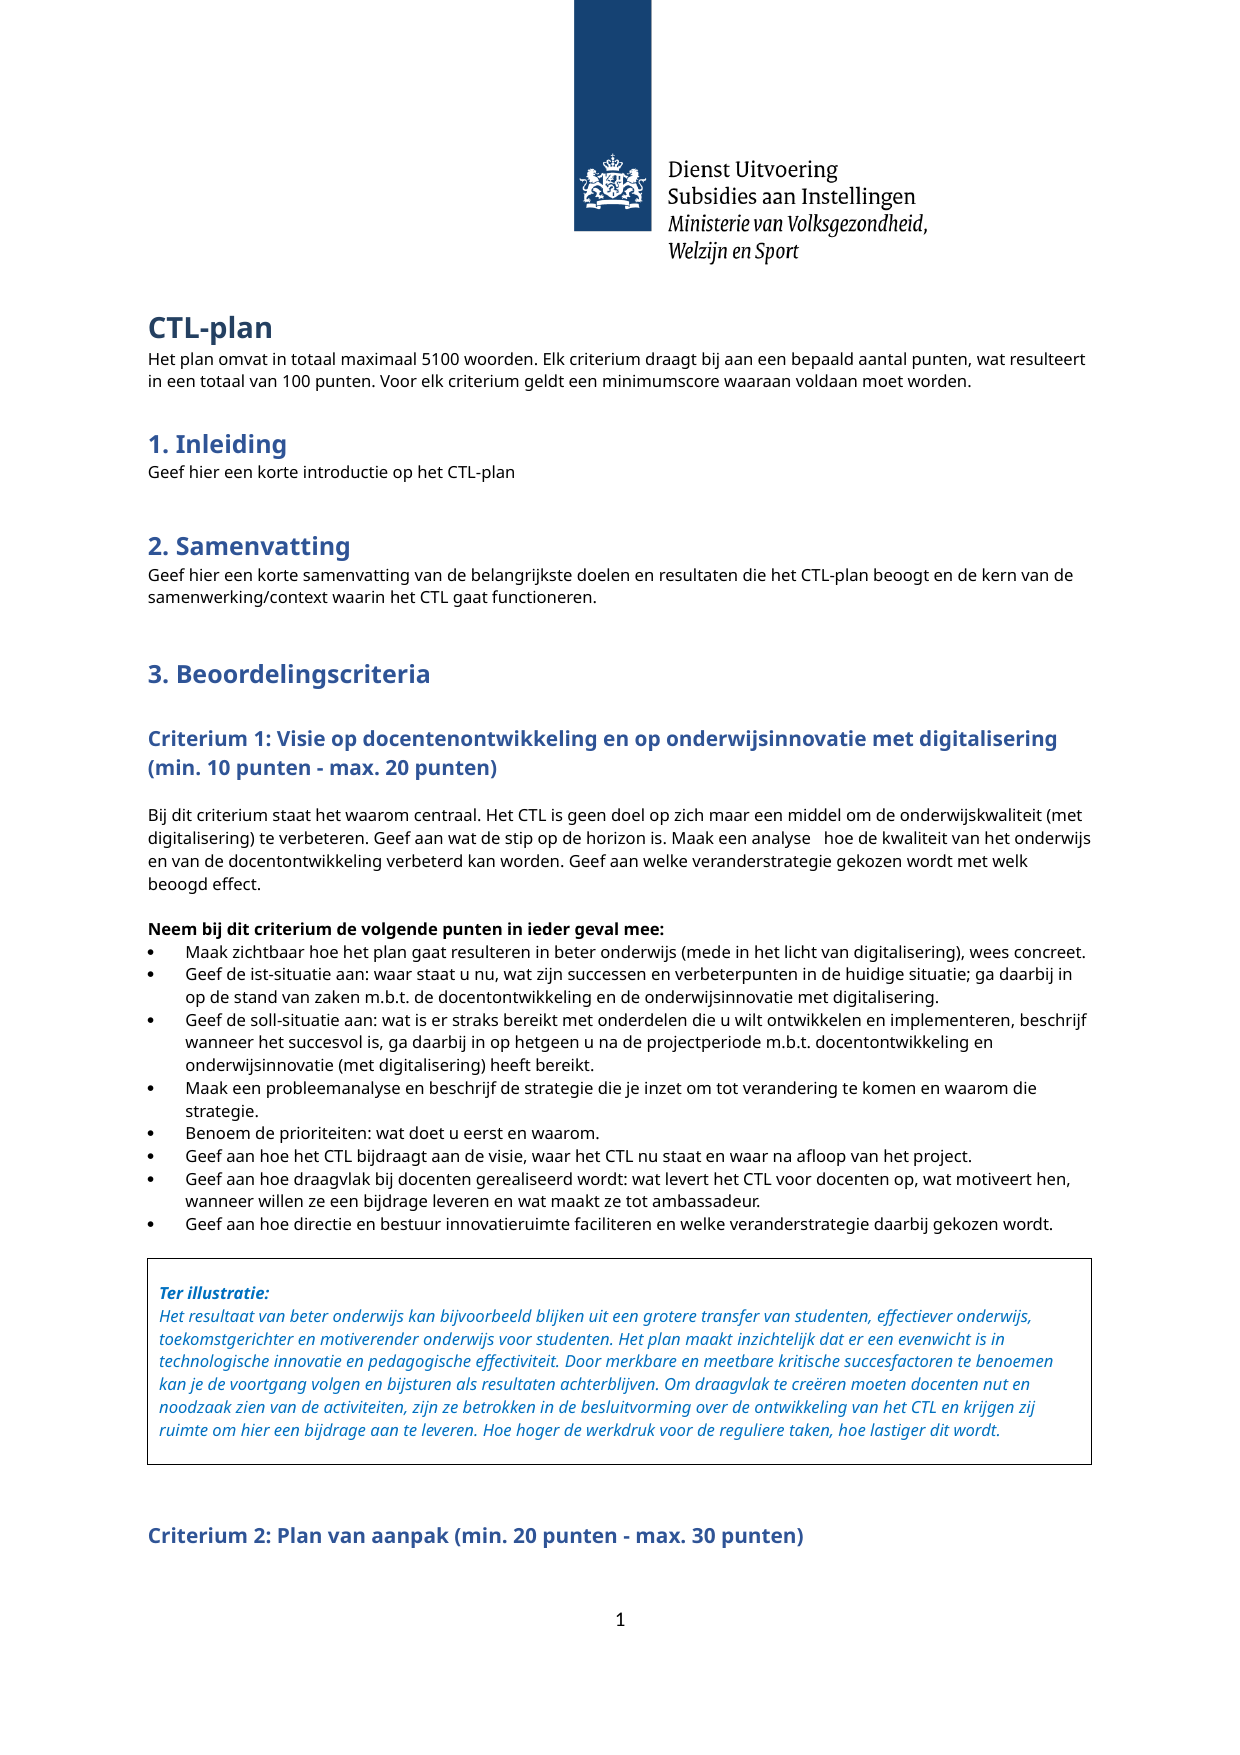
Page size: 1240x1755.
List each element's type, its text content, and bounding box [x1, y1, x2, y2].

text 2. Samenvatting [148, 529, 1092, 563]
list Geef aan hoe directie en bestuur innovatieruimte faciliteren en welke veranderstrategie daarbij gekozen wordt. [148, 1213, 1092, 1235]
list Maak een probleemanalyse en beschrijf de strategie die je inzet om tot verandering te komen en waarom die strategie. [148, 1076, 1092, 1122]
text 1. Inleiding [148, 427, 1092, 461]
text CTL-plan [148, 182, 1092, 347]
list Geef aan hoe draagvlak bij docenten gerealiseerd wordt: wat levert het CTL voor docenten op, wat motiveert hen, wanneer willen ze een bijdrage leveren en wat maakt ze tot ambassadeur. [148, 1167, 1092, 1213]
text Geef hier een korte samenvatting van de belangrijkste doelen en resultaten die het CTL-plan beoogt en de kern van de samenwerking/context waarin het CTL gaat functioneren. [148, 563, 1092, 608]
list Maak zichtbaar hoe het plan gaat resulteren in beter onderwijs (mede in het licht van digitalisering), wees concreet. [148, 940, 1092, 963]
text Bij dit criterium staat het waarom centraal. Het CTL is geen doel op zich maar een middel om de onderwijskwaliteit (met digitalisering) te verbeteren. Geef aan wat de stip op de horizon is. Maak een analyse hoe de kwaliteit van het onderwijs en van de docentontwikkeling verbeterd kan worden. Geef aan welke veranderstrategie gekozen wordt met welk beoogd effect. [148, 804, 1092, 895]
text Criterium 1: Visie op docentenontwikkeling en op onderwijsinnovatie met digitalisering (min. 10 punten - max. 20 punten) [148, 724, 1092, 781]
text Neem bij dit criterium de volgende punten in ieder geval mee: [148, 917, 1092, 940]
list Benoem de prioriteiten: wat doet u eerst en waarom. [148, 1122, 1092, 1144]
text Het plan omvat in totaal maximaal 5100 woorden. Elk criterium draagt bij aan een bepaald aantal punten, wat resulteert in een totaal van 100 punten. Voor elk criterium geldt een minimumscore waaraan voldaan moet worden. [148, 347, 1092, 393]
table_header Ter illustratie: Het resultaat van beter onderwijs kan bijvoorbeeld blijken uit een grotere transfer van studenten, effectiever onderwijs, toekomstgerichter en motiverender onderwijs voor studenten. Het plan maakt inzichtelijk dat er een evenwicht is in technologische innovatie en pedagogische effectiviteit. Door merkbare en meetbare kritische succesfactoren te benoemen kan je de voortgang volgen en bijsturen als resultaten achterblijven. Om draagvlak te creëren moeten docenten nut en noodzaak zien van de activiteiten, zijn ze betrokken in de besluitvorming over de ontwikkeling van het CTL en krijgen zij ruimte om hier een bijdrage aan te leveren. Hoe hoger de werkdruk voor de reguliere taken, hoe lastiger dit wordt. [148, 1259, 1091, 1463]
list Geef de soll-situatie aan: wat is er straks bereikt met onderdelen die u wilt ontwikkelen en implementeren, beschrijf wanneer het succesvol is, ga daarbij in op hetgeen u na de projectperiode m.b.t. docentontwikkeling en onderwijsinnovatie (met digitalisering) heeft bereikt. [148, 1008, 1092, 1076]
list Geef de ist-situatie aan: waar staat u nu, wat zijn successen en verbeterpunten in de huidige situatie; ga daarbij in op de stand van zaken m.b.t. de docentontwikkeling en de onderwijsinnovatie met digitalisering. [148, 963, 1092, 1008]
text Geef hier een korte introductie op het CTL-plan [148, 461, 1092, 484]
text Criterium 2: Plan van aanpak (min. 20 punten - max. 30 punten) [148, 1521, 1092, 1550]
subtitle 3. Beoordelingscriteria [148, 656, 1092, 690]
list Geef aan hoe het CTL bijdraagt aan de visie, waar het CTL nu staat en waar na afloop van het project. [148, 1144, 1092, 1167]
